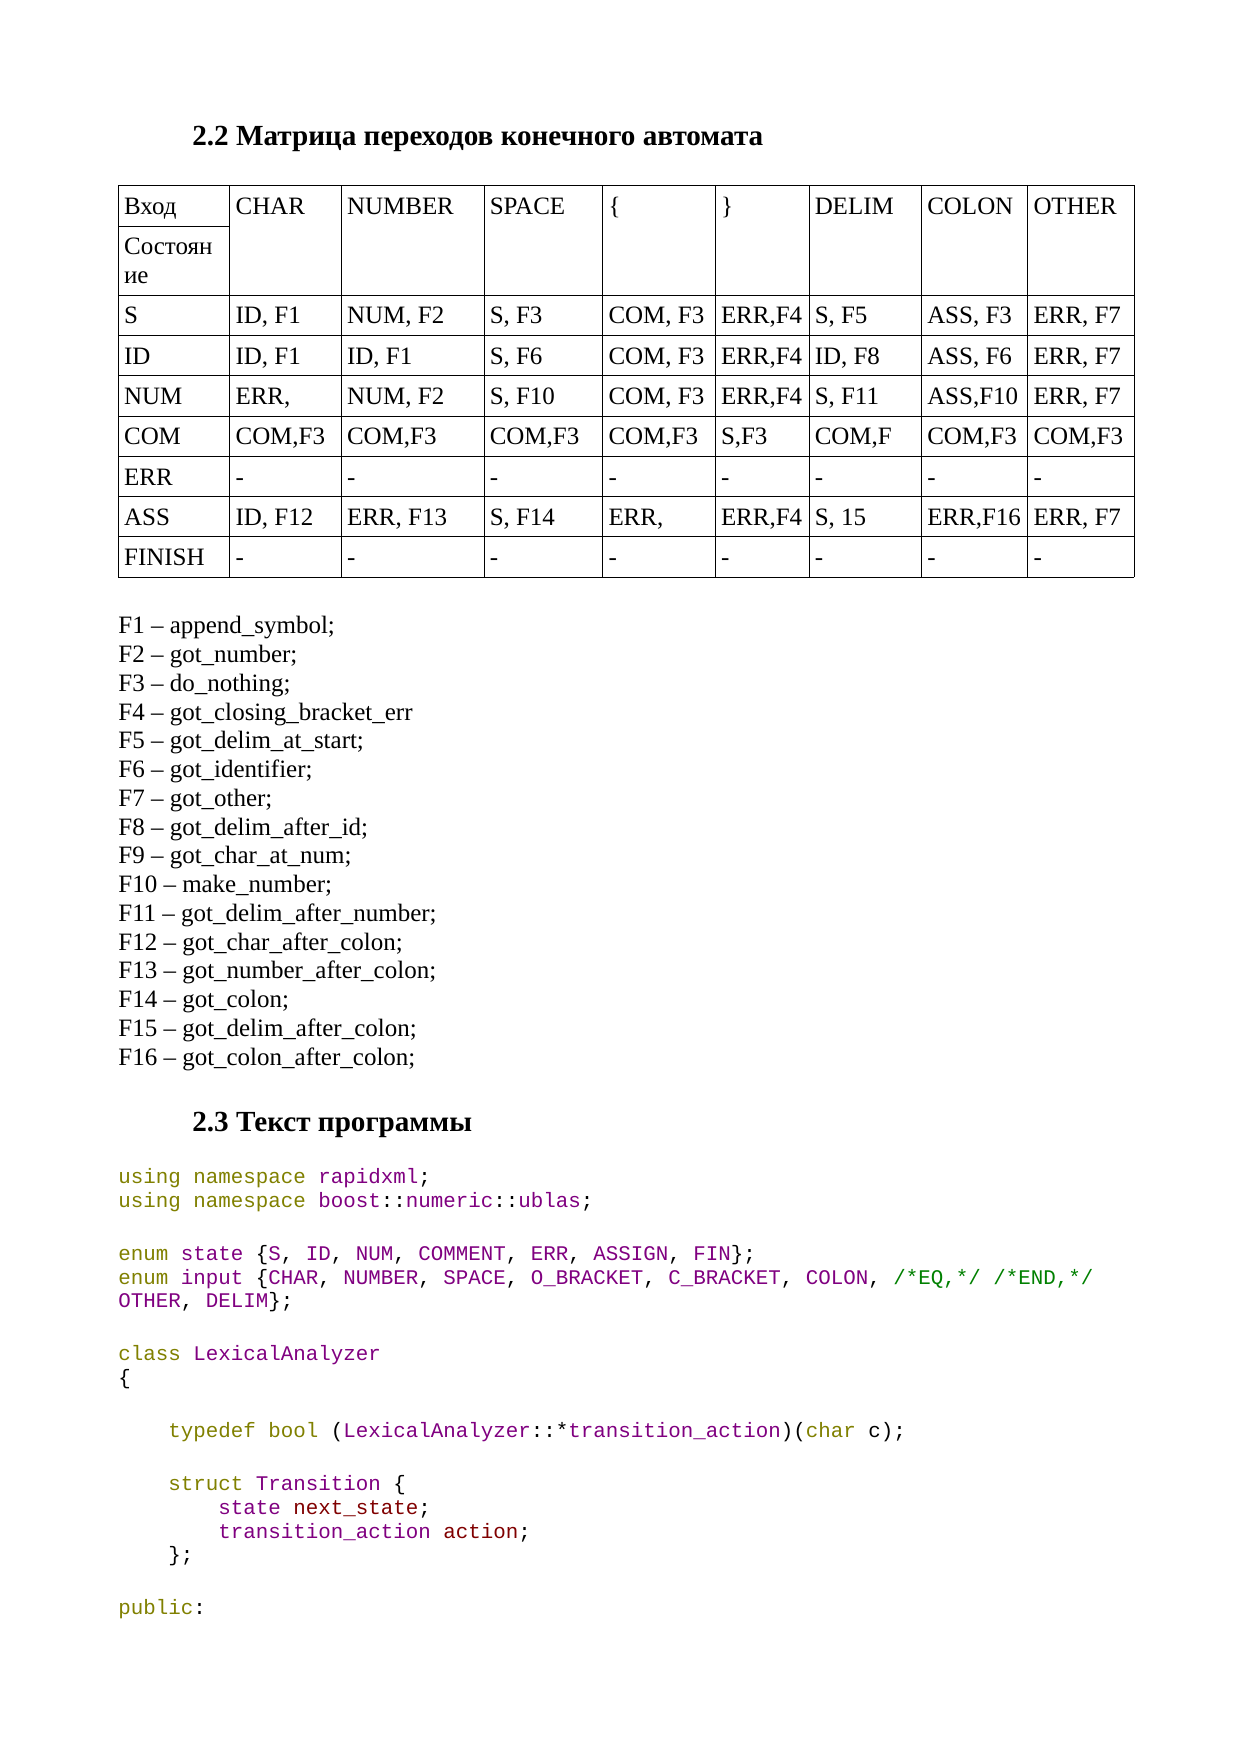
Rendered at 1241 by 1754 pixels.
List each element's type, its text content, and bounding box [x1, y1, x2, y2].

table_cell ASS [119, 497, 229, 536]
text F8 – got_delim_after_id; [118, 812, 1122, 840]
table_cell - [603, 537, 715, 577]
text struct Transition { [118, 1473, 1122, 1497]
table_header DELIM [810, 186, 921, 294]
table_cell ERR, F7 [1028, 376, 1134, 416]
text enum input {CHAR, NUMBER, SPACE, O_BRACKET, C_BRACKET, COLON, /*EQ,*/ /*END,*/ OTHER, DELIM}; [118, 1267, 1122, 1314]
table_cell ERR,F4 [716, 497, 809, 536]
text 2.3 Текст программы [118, 1104, 1122, 1137]
table_header NUMBER [342, 186, 484, 294]
table_cell COM,F [810, 417, 921, 456]
text { [118, 1367, 1122, 1391]
text using namespace boost::numeric::ublas; [118, 1190, 1122, 1213]
table_header SPACE [485, 186, 602, 294]
table_cell COM,F3 [485, 417, 602, 456]
table_cell ERR, [230, 376, 341, 416]
table_cell ERR, [603, 497, 715, 536]
table_cell COM, F3 [603, 336, 715, 375]
table_cell ASS, F6 [922, 336, 1027, 375]
table_cell - [603, 457, 715, 496]
text F10 – make_number; [118, 869, 1122, 898]
text F16 – got_colon_after_colon; [118, 1042, 1122, 1070]
table_cell - [342, 537, 484, 577]
text enum state {S, ID, NUM, COMMENT, ERR, ASSIGN, FIN}; [118, 1243, 1122, 1267]
table_cell ERR,F4 [716, 376, 809, 416]
text using namespace rapidxml; [118, 1166, 1122, 1190]
table_header OTHER [1028, 186, 1134, 294]
table_cell ID, F1 [342, 336, 484, 375]
table_header } [716, 186, 809, 294]
table_cell - [485, 537, 602, 577]
table_cell FINISH [119, 537, 229, 577]
table_cell ERR,F16 [922, 497, 1027, 536]
table_header COLON [922, 186, 1027, 294]
table_cell - [230, 457, 341, 496]
table_cell COM,F3 [922, 417, 1027, 456]
text class LexicalAnalyzer [118, 1343, 1122, 1367]
table_cell - [810, 457, 921, 496]
table_cell - [716, 537, 809, 577]
table_cell ERR, F7 [1028, 497, 1134, 536]
table_cell COM [119, 417, 229, 456]
text F6 – got_identifier; [118, 754, 1122, 783]
text F15 – got_delim_after_colon; [118, 1013, 1122, 1042]
text public: [118, 1597, 1122, 1621]
table_cell ASS, F3 [922, 296, 1027, 335]
table_cell - [1028, 537, 1134, 577]
text F14 – got_colon; [118, 984, 1122, 1013]
table_cell ID, F1 [230, 296, 341, 335]
text state next_state; [118, 1497, 1122, 1521]
text F12 – got_char_after_colon; [118, 927, 1122, 955]
table_cell ID, F1 [230, 336, 341, 375]
table_cell - [922, 457, 1027, 496]
table_cell ERR,F4 [716, 336, 809, 375]
table_cell COM, F3 [603, 376, 715, 416]
table_cell ID, F12 [230, 497, 341, 536]
text F1 – append_symbol; [118, 610, 1122, 639]
table_cell NUM, F2 [342, 296, 484, 335]
text transition_action action; [118, 1521, 1122, 1544]
table_cell - [230, 537, 341, 577]
table_cell S, F5 [810, 296, 921, 335]
table_cell COM, F3 [603, 296, 715, 335]
table_cell - [1028, 457, 1134, 496]
table_cell S, 15 [810, 497, 921, 536]
table_cell S,F3 [716, 417, 809, 456]
text F2 – got_number; [118, 639, 1122, 668]
table_cell ERR,F4 [716, 296, 809, 335]
table_cell ASS,F10 [922, 376, 1027, 416]
table_header { [603, 186, 715, 294]
table_cell NUM [119, 376, 229, 416]
table_cell - [342, 457, 484, 496]
table_cell COM,F3 [603, 417, 715, 456]
table_cell COM,F3 [230, 417, 341, 456]
text 2.2 Матрица переходов конечного автомата [118, 118, 1122, 152]
table_cell ID [119, 336, 229, 375]
table_header Вход [119, 186, 229, 226]
table_cell ERR, F7 [1028, 336, 1134, 375]
text F7 – got_other; [118, 783, 1122, 812]
table_cell S, F14 [485, 497, 602, 536]
text F5 – got_delim_at_start; [118, 725, 1122, 754]
text typedef bool (LexicalAnalyzer::*transition_action)(char c); [118, 1420, 1122, 1444]
table_cell NUM, F2 [342, 376, 484, 416]
table_cell - [810, 537, 921, 577]
text F4 – got_closing_bracket_err [118, 697, 1122, 725]
table_cell ID, F8 [810, 336, 921, 375]
table_cell COM,F3 [342, 417, 484, 456]
table_cell - [922, 537, 1027, 577]
table_cell S, F6 [485, 336, 602, 375]
table_cell - [485, 457, 602, 496]
table_header CHAR [230, 186, 341, 294]
table_cell ERR, F7 [1028, 296, 1134, 335]
text F3 – do_nothing; [118, 668, 1122, 697]
table_cell S, F11 [810, 376, 921, 416]
table_cell S, F3 [485, 296, 602, 335]
table_cell S, F10 [485, 376, 602, 416]
text F11 – got_delim_after_number; [118, 898, 1122, 927]
table_cell ERR [119, 457, 229, 496]
text F13 – got_number_after_colon; [118, 955, 1122, 984]
table_cell ERR, F13 [342, 497, 484, 536]
table_cell Состояние [119, 227, 229, 294]
text F9 – got_char_at_num; [118, 840, 1122, 869]
text }; [118, 1544, 1122, 1568]
table_cell COM,F3 [1028, 417, 1134, 456]
table_cell S [119, 296, 229, 335]
table_cell - [716, 457, 809, 496]
